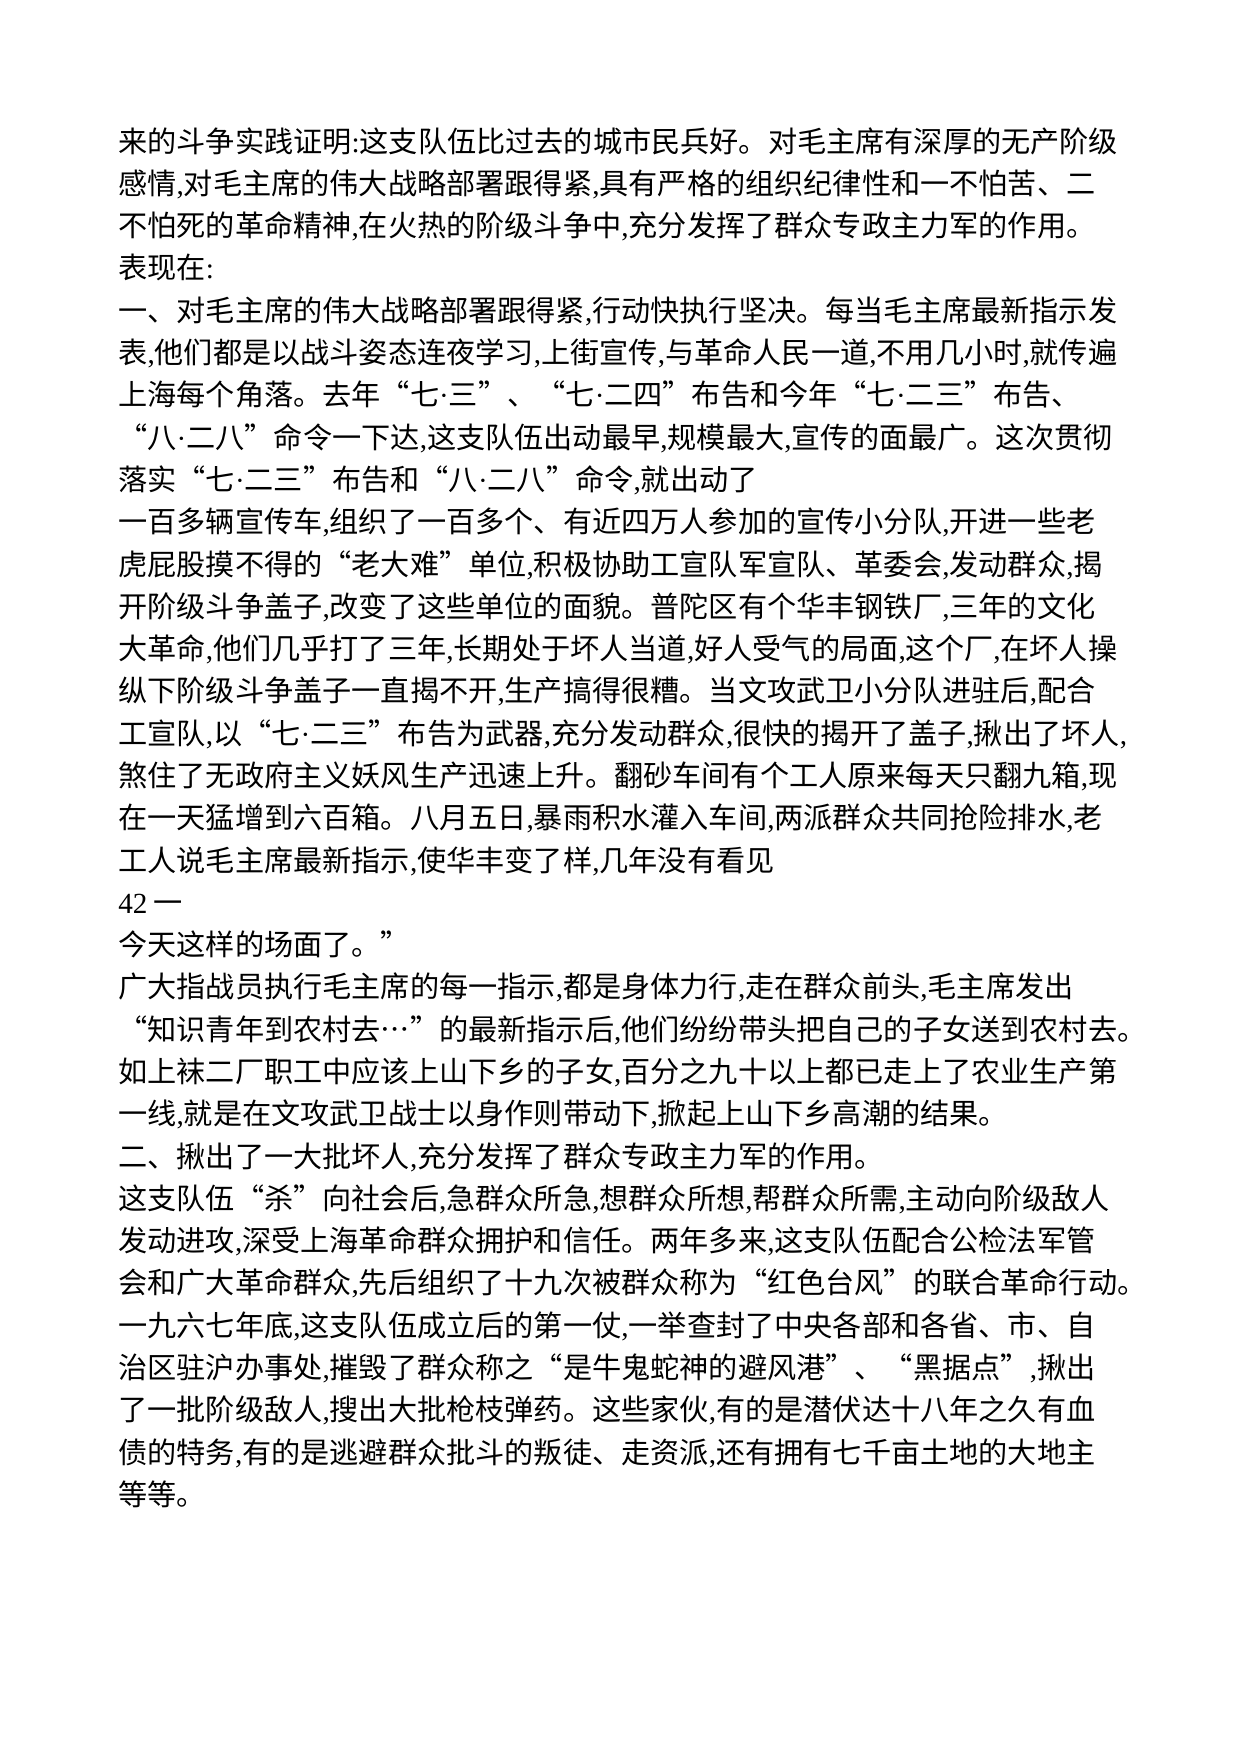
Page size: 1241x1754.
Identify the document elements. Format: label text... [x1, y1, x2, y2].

text 这支队伍“杀”向社会后,急群众所急,想群众所想,帮群众所需,主动向阶级敌人发动进攻,深受上海革命群众拥护和信任。两年多来,这支队伍配合公检法军管会和广大革命群众,先后组织了十九次被群众称为“红色台风”的联合革命行动。一九六七年底,这支队伍成立后的第一仗,一举查封了中央各部和各省、市、自治区驻沪办事处,摧毁了群众称之“是牛鬼蛇神的避风港”、“黑据点”,揪出了一批阶级敌人,搜出大批枪枝弹药。这些家伙,有的是潜伏达十八年之久有血债的特务,有的是逃避群众批斗的叛徒、走资派,还有拥有七千亩土地的大地主等等。 [118, 1175, 1122, 1514]
text 今天这样的场面了。” [118, 922, 1122, 964]
text 来的斗争实践证明:这支队伍比过去的城市民兵好。对毛主席有深厚的无产阶级感情,对毛主席的伟大战略部署跟得紧,具有严格的组织纪律性和一不怕苦、二不怕死的革命精神,在火热的阶级斗争中,充分发挥了群众专政主力军的作用。表现在: [118, 118, 1122, 287]
text 二、揪出了一大批坏人,充分发挥了群众专政主力军的作用。 [118, 1133, 1122, 1175]
text 广大指战员执行毛主席的每一指示,都是身体力行,走在群众前头,毛主席发出“知识青年到农村去…”的最新指示后,他们纷纷带头把自己的子女送到农村去。如上袜二厂职工中应该上山下乡的子女,百分之九十以上都已走上了农业生产第一线,就是在文攻武卫战士以身作则带动下,掀起上山下乡高潮的结果。 [118, 964, 1122, 1133]
text 一百多辆宣传车,组织了一百多个、有近四万人参加的宣传小分队,开进一些老虎屁股摸不得的“老大难”单位,积极协助工宣队军宣队、革委会,发动群众,揭开阶级斗争盖子,改变了这些单位的面貌。普陀区有个华丰钢铁厂,三年的文化大革命,他们几乎打了三年,长期处于坏人当道,好人受气的局面,这个厂,在坏人操纵下阶级斗争盖子一直揭不开,生产搞得很糟。当文攻武卫小分队进驻后,配合工宣队,以“七·二三”布告为武器,充分发动群众,很快的揭开了盖子,揪出了坏人,煞住了无政府主义妖风生产迅速上升。翻砂车间有个工人原来每天只翻九箱,现在一天猛增到六百箱。八月五日,暴雨积水灌入车间,两派群众共同抢险排水,老工人说毛主席最新指示,使华丰变了样,几年没有看见 [118, 499, 1122, 879]
text 一、对毛主席的伟大战略部署跟得紧,行动快执行坚决。每当毛主席最新指示发表,他们都是以战斗姿态连夜学习,上街宣传,与革命人民一道,不用几小时,就传遍上海每个角落。去年“七·三”、“七·二四”布告和今年“七·二三”布告、“八·二八”命令一下达,这支队伍出动最早,规模最大,宣传的面最广。这次贯彻落实“七·二三”布告和“八·二八”命令,就出动了 [118, 287, 1122, 499]
text 42一 [118, 879, 1122, 922]
